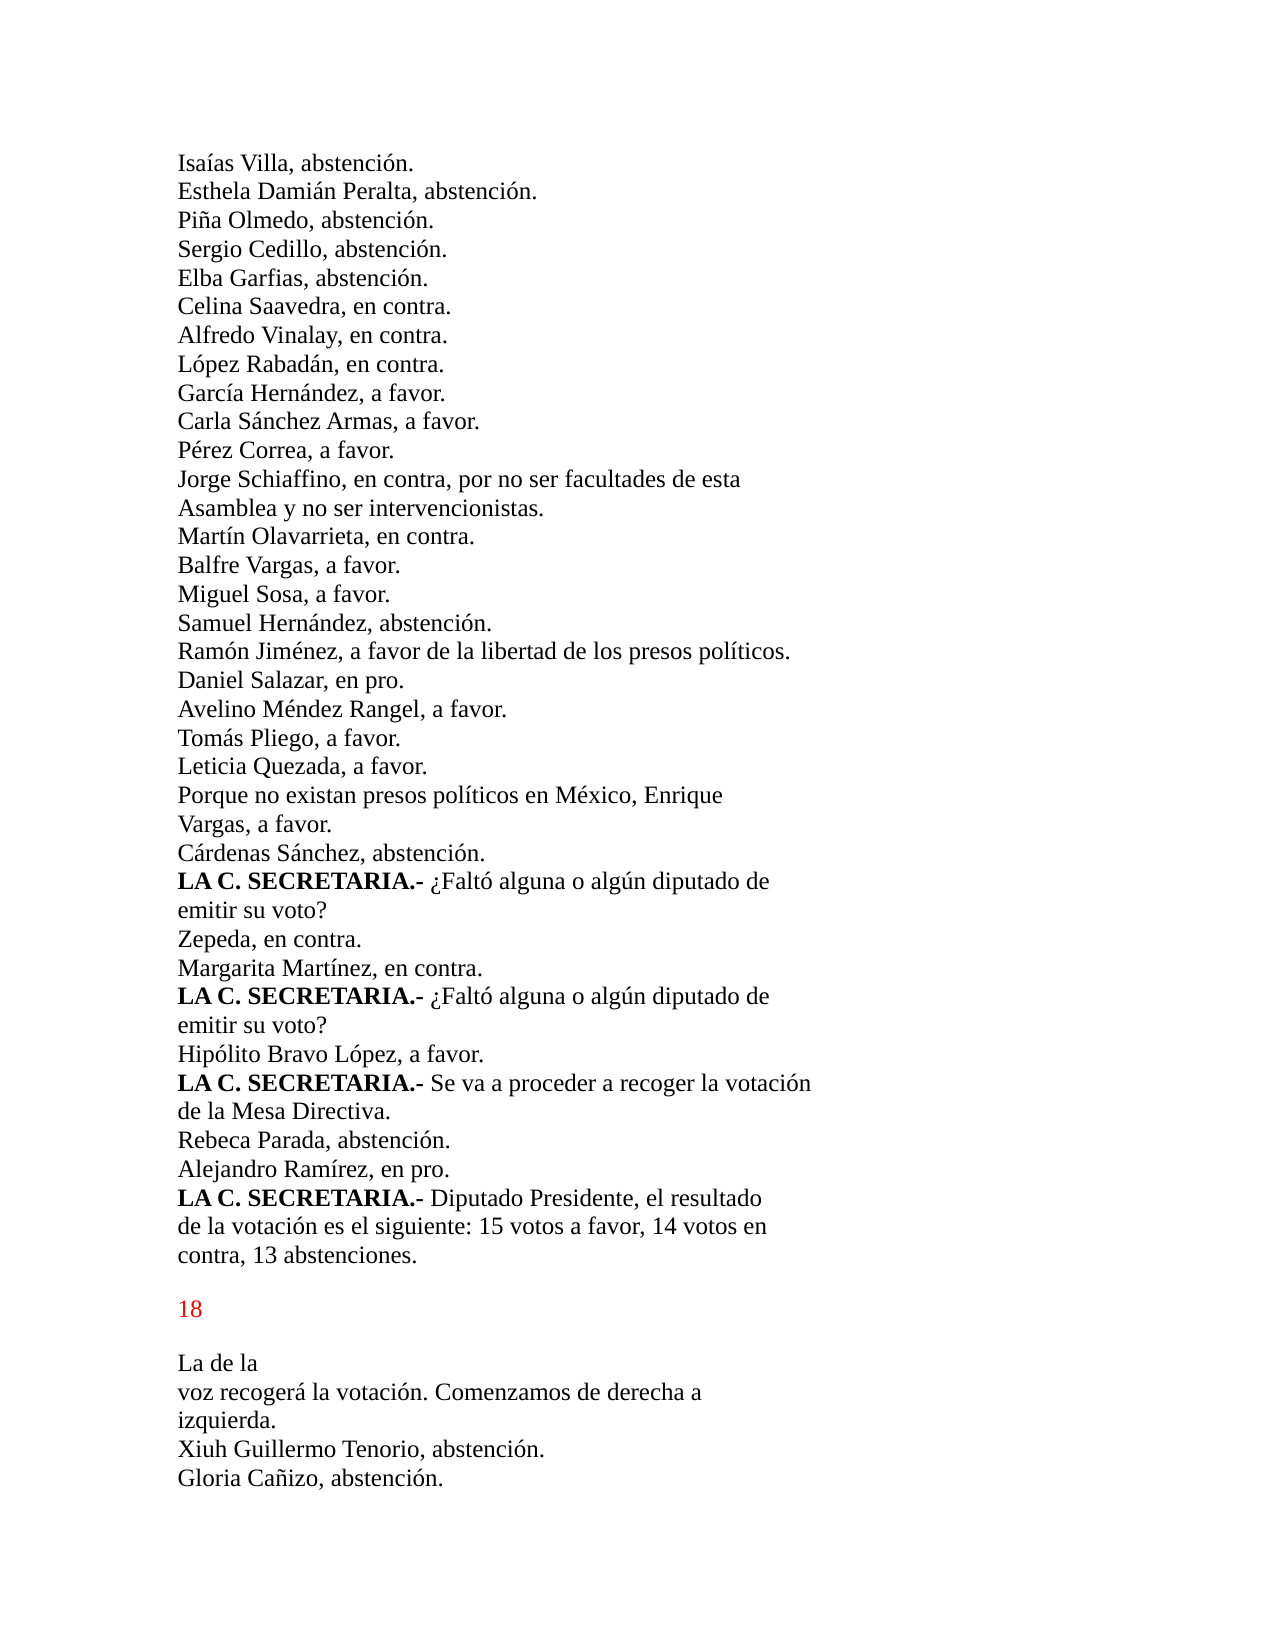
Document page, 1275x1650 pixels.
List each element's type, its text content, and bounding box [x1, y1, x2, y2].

text Alfredo Vinalay, en contra. [177, 320, 1098, 349]
text Celina Saavedra, en contra. [177, 291, 1098, 320]
text LA C. SECRETARIA.- ¿Faltó alguna o algún diputado de [177, 866, 1098, 895]
text Martín Olavarrieta, en contra. [177, 521, 1098, 550]
text Rebeca Parada, abstención. [177, 1125, 1098, 1154]
text de la Mesa Directiva. [177, 1096, 1098, 1125]
text Balfre Vargas, a favor. [177, 550, 1098, 579]
text 18 [177, 1294, 1098, 1323]
text emitir su voto? [177, 1010, 1098, 1039]
text Leticia Quezada, a favor. [177, 751, 1098, 780]
text de la votación es el siguiente: 15 votos a favor, 14 votos en [177, 1211, 1098, 1240]
text Tomás Pliego, a favor. [177, 723, 1098, 751]
text contra, 13 abstenciones. [177, 1240, 1098, 1269]
text izquierda. [177, 1405, 1098, 1434]
text García Hernández, a favor. [177, 378, 1098, 406]
text Porque no existan presos políticos en México, Enrique [177, 780, 1098, 809]
text Sergio Cedillo, abstención. [177, 234, 1098, 263]
text Piña Olmedo, abstención. [177, 205, 1098, 234]
text Esthela Damián Peralta, abstención. [177, 176, 1098, 205]
text Isaías Villa, abstención. [177, 148, 1098, 176]
text Jorge Schiaffino, en contra, por no ser facultades de esta [177, 464, 1098, 493]
text LA C. SECRETARIA.- Diputado Presidente, el resultado [177, 1183, 1098, 1211]
text Samuel Hernández, abstención. [177, 608, 1098, 636]
text voz recogerá la votación. Comenzamos de derecha a [177, 1377, 1098, 1405]
text emitir su voto? [177, 895, 1098, 924]
text Carla Sánchez Armas, a favor. [177, 406, 1098, 435]
text Hipólito Bravo López, a favor. [177, 1039, 1098, 1068]
text Zepeda, en contra. [177, 924, 1098, 953]
text López Rabadán, en contra. [177, 349, 1098, 378]
text Ramón Jiménez, a favor de la libertad de los presos políticos. [177, 636, 1098, 665]
text Elba Garfias, abstención. [177, 263, 1098, 291]
text Vargas, a favor. [177, 809, 1098, 838]
text Xiuh Guillermo Tenorio, abstención. [177, 1434, 1098, 1463]
text Gloria Cañizo, abstención. [177, 1463, 1098, 1492]
text Avelino Méndez Rangel, a favor. [177, 694, 1098, 723]
text LA C. SECRETARIA.- ¿Faltó alguna o algún diputado de [177, 981, 1098, 1010]
text Pérez Correa, a favor. [177, 435, 1098, 464]
text Margarita Martínez, en contra. [177, 953, 1098, 981]
text Asamblea y no ser intervencionistas. [177, 493, 1098, 521]
text La de la [177, 1348, 1098, 1377]
text LA C. SECRETARIA.- Se va a proceder a recoger la votación [177, 1068, 1098, 1096]
text Alejandro Ramírez, en pro. [177, 1154, 1098, 1183]
text Cárdenas Sánchez, abstención. [177, 838, 1098, 866]
text Daniel Salazar, en pro. [177, 665, 1098, 694]
text Miguel Sosa, a favor. [177, 579, 1098, 608]
